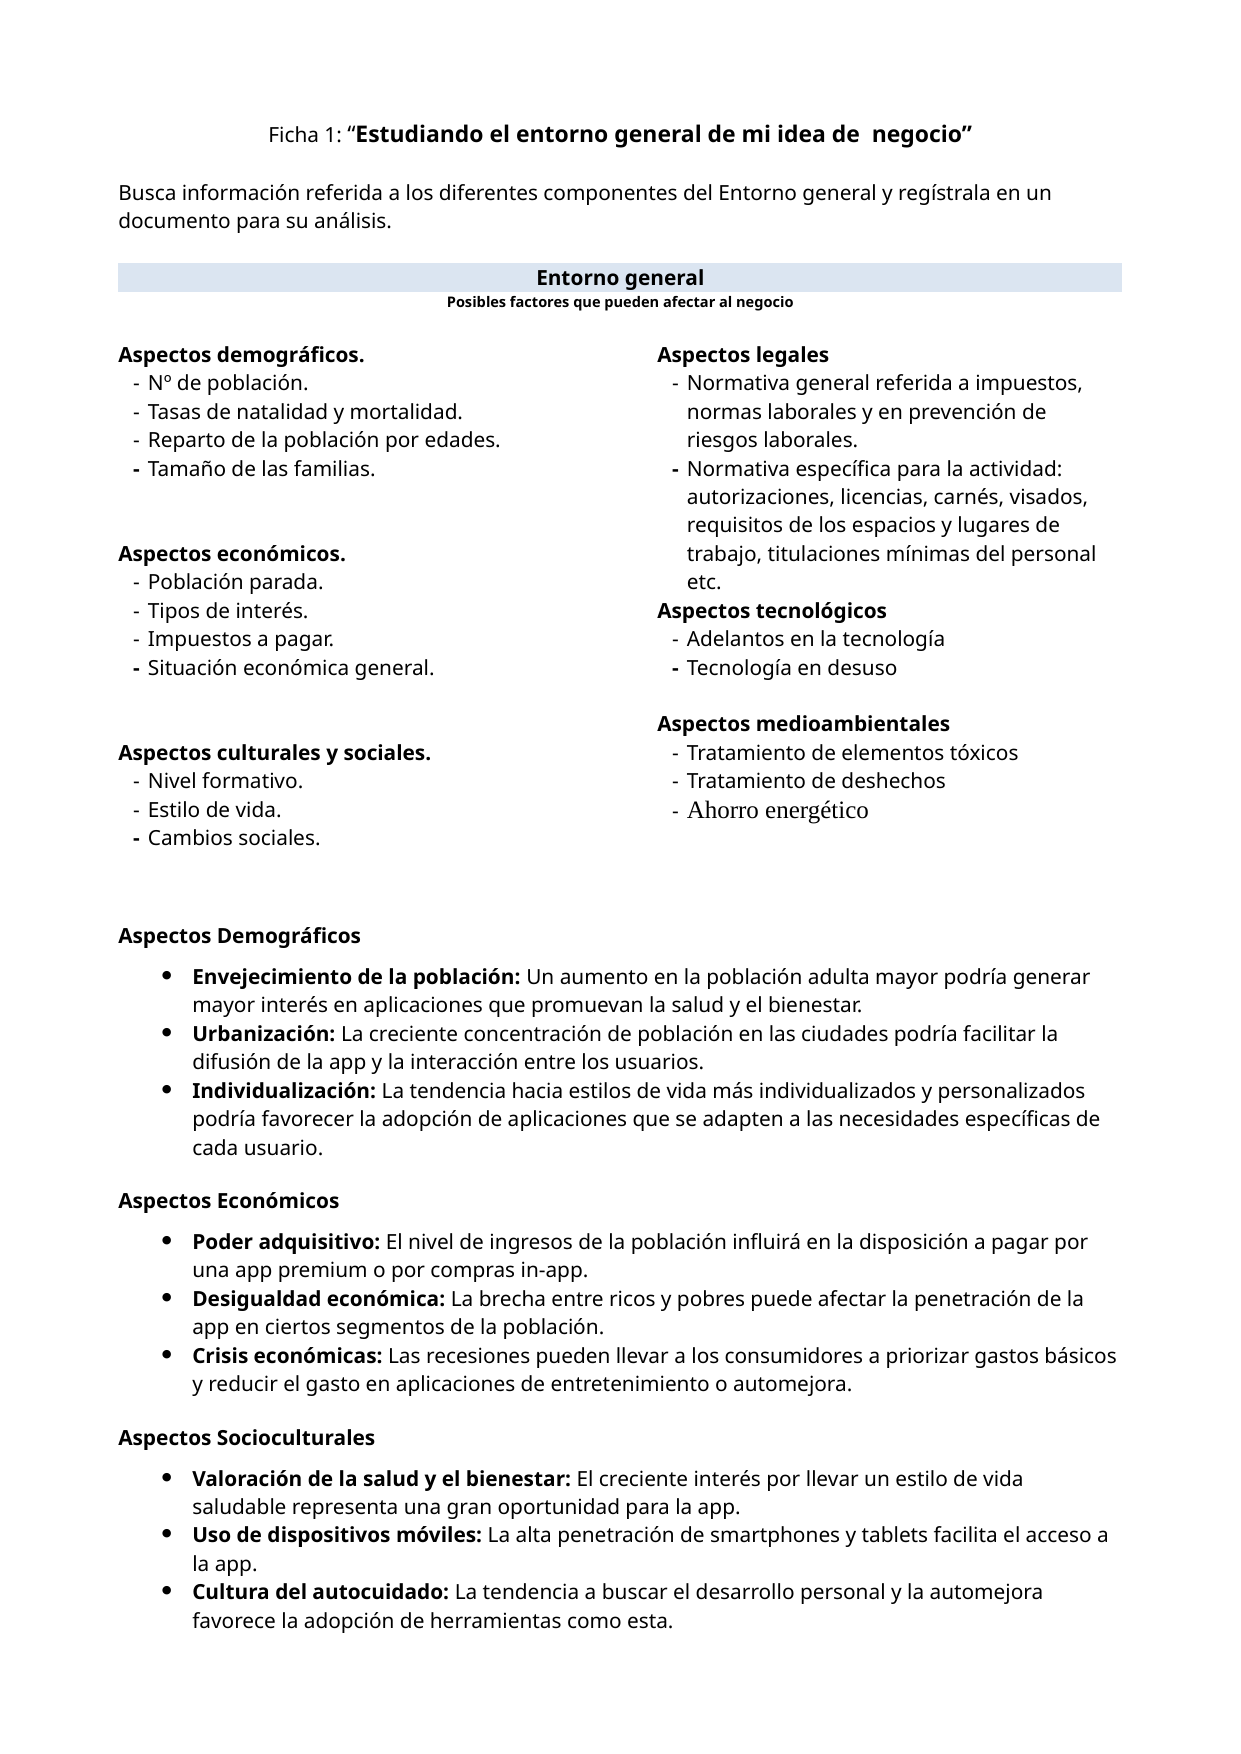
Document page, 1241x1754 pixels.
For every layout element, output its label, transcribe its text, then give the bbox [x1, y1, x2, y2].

list Impuestos a pagar. [133, 624, 583, 653]
text Ficha 1: “Estudiando el entorno general de mi idea de negocio” [118, 118, 1122, 149]
list Tamaño de las familias. [133, 454, 583, 482]
text Aspectos demográficos. [118, 340, 583, 368]
text Busca información referida a los diferentes componentes del Entorno general y regístrala en un documento para su análisis. [118, 178, 1122, 235]
list Tecnología en desuso [672, 653, 1122, 681]
list Normativa específica para la actividad: autorizaciones, licencias, carnés, visados, requisitos de los espacios y lugares de trabajo, titulaciones mínimas del personal etc. [672, 454, 1122, 596]
list Valoración de la salud y el bienestar: El creciente interés por llevar un estilo de vida saludable representa una gran oportunidad para la app. [162, 1464, 1122, 1521]
list Poder adquisitivo: El nivel de ingresos de la población influirá en la disposición a pagar por una app premium o por compras in-app. [162, 1227, 1122, 1284]
subtitle Aspectos Económicos [118, 1186, 1122, 1214]
list Nº de población. [133, 368, 583, 397]
text Posibles factores que pueden afectar al negocio [118, 292, 1122, 311]
list Cultura del autocuidado: La tendencia a buscar el desarrollo personal y la automejora favorece la adopción de herramientas como esta. [162, 1577, 1122, 1634]
list Individualización: La tendencia hacia estilos de vida más individualizados y personalizados podría favorecer la adopción de aplicaciones que se adapten a las necesidades específicas de cada usuario. [162, 1076, 1122, 1161]
list Situación económica general. [133, 653, 583, 681]
list Cambios sociales. [133, 823, 583, 852]
list Reparto de la población por edades. [133, 425, 583, 454]
list Nivel formativo. [133, 766, 583, 795]
list Uso de dispositivos móviles: La alta penetración de smartphones y tablets facilita el acceso a la app. [162, 1521, 1122, 1577]
list Ahorro energético [672, 795, 1122, 824]
list Normativa general referida a impuestos, normas laborales y en prevención de riesgos laborales. [672, 368, 1122, 454]
text Aspectos tecnológicos [657, 596, 1122, 624]
text Aspectos medioambientales [657, 709, 1122, 738]
text Aspectos culturales y sociales. [118, 738, 583, 766]
list Tratamiento de elementos tóxicos [672, 738, 1122, 766]
list Tratamiento de deshechos [672, 766, 1122, 795]
list Desigualdad económica: La brecha entre ricos y pobres puede afectar la penetración de la app en ciertos segmentos de la población. [162, 1284, 1122, 1341]
text Aspectos legales [657, 340, 1122, 368]
list Tipos de interés. [133, 596, 583, 624]
list Urbanización: La creciente concentración de población en las ciudades podría facilitar la difusión de la app y la interacción entre los usuarios. [162, 1019, 1122, 1076]
list Tasas de natalidad y mortalidad. [133, 397, 583, 425]
text Entorno general [118, 263, 1122, 292]
list Adelantos en la tecnología [672, 624, 1122, 653]
subtitle Aspectos Demográficos [118, 921, 1122, 949]
text Aspectos económicos. [118, 539, 583, 567]
list Crisis económicas: Las recesiones pueden llevar a los consumidores a priorizar gastos básicos y reducir el gasto en aplicaciones de entretenimiento o automejora. [162, 1341, 1122, 1398]
list Envejecimiento de la población: Un aumento en la población adulta mayor podría generar mayor interés en aplicaciones que promuevan la salud y el bienestar. [162, 962, 1122, 1019]
list Estilo de vida. [133, 795, 583, 823]
subtitle Aspectos Socioculturales [118, 1423, 1122, 1451]
list Población parada. [133, 567, 583, 596]
